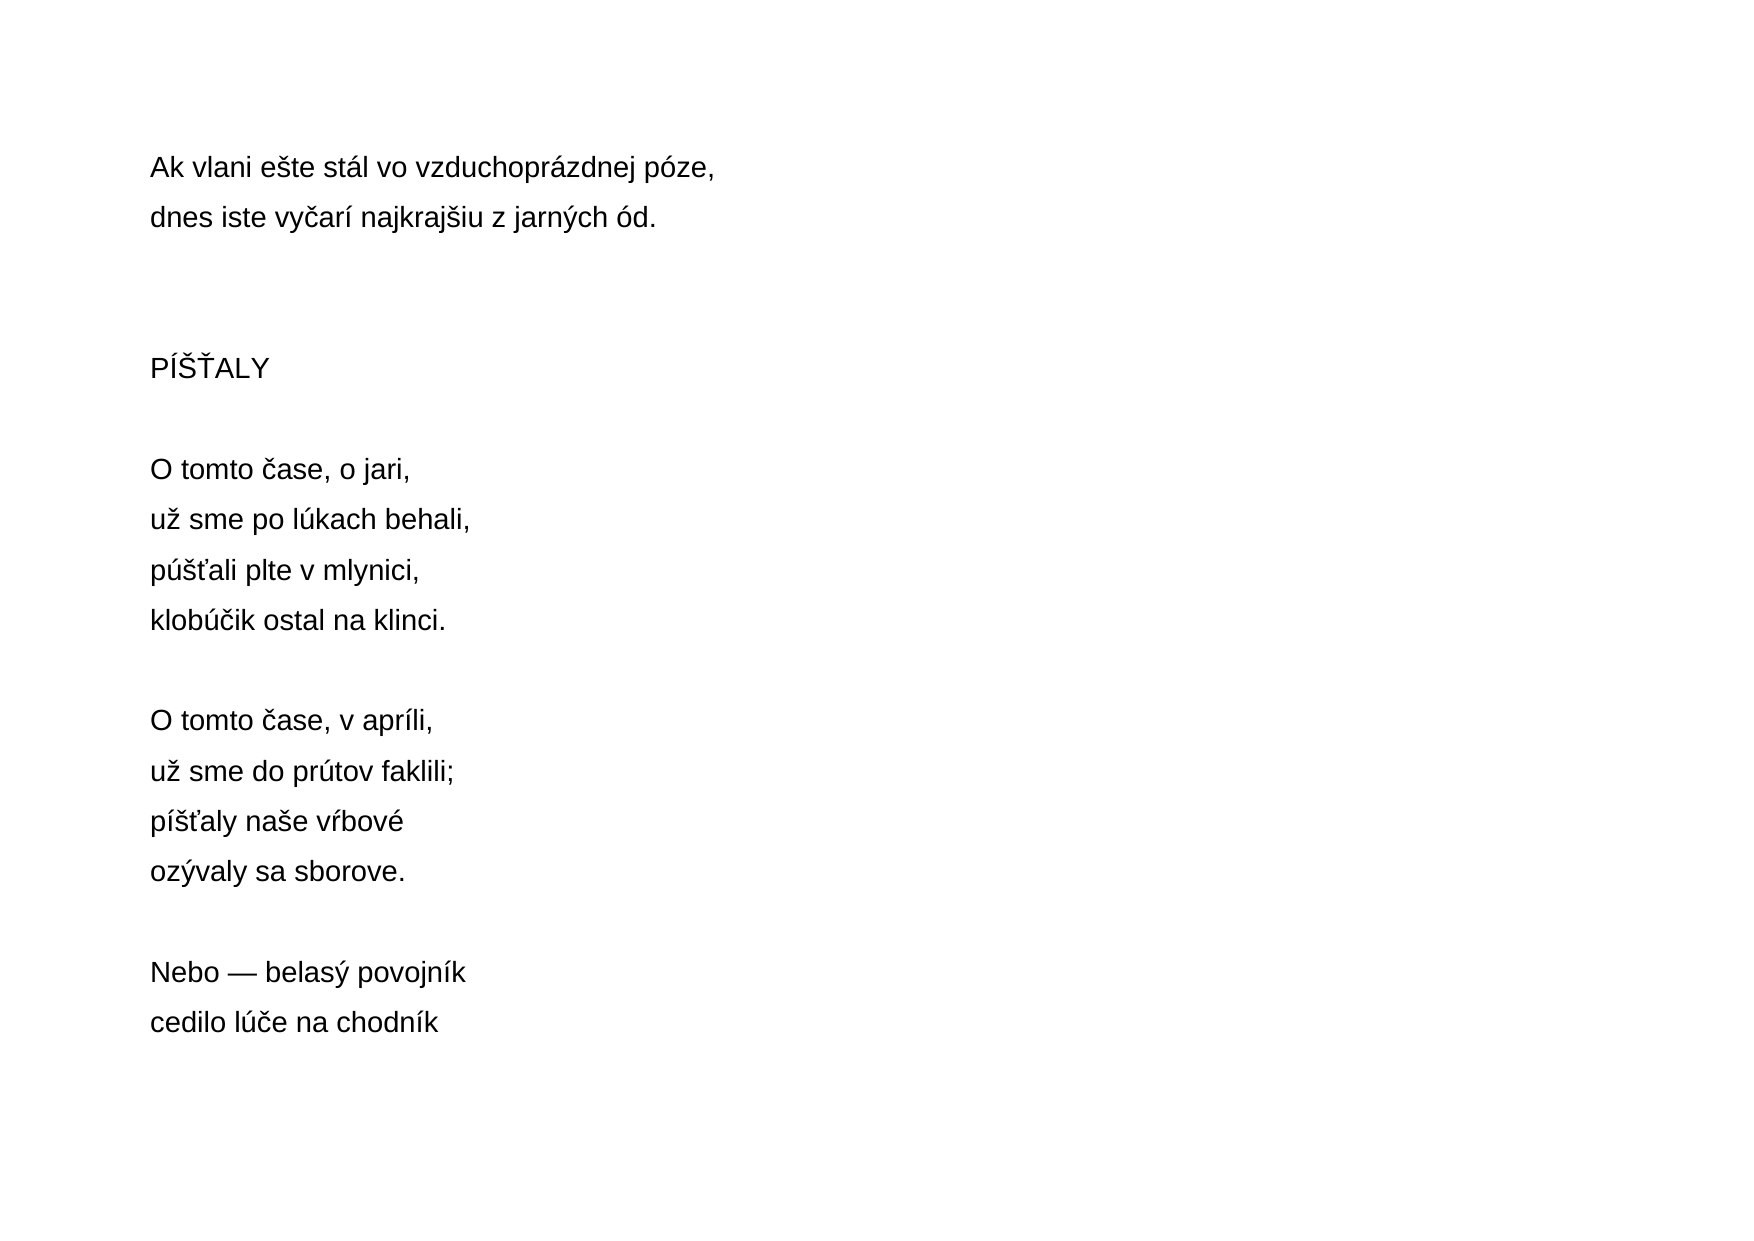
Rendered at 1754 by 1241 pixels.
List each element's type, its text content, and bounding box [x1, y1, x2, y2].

text cedilo lúče na chodník [150, 1005, 1243, 1039]
text púšťali plte v mlynici, [150, 552, 1243, 586]
text klobúčik ostal na klinci. [150, 603, 1243, 636]
text už sme po lúkach behali, [150, 502, 1243, 536]
text už sme do prútov faklili; [150, 754, 1243, 787]
text píšťaly naše vŕbové [150, 804, 1243, 838]
text ozývaly sa sborove. [150, 854, 1243, 888]
text PÍŠŤALY [150, 351, 1243, 385]
text Nebo — belasý povojník [150, 955, 1243, 988]
text Ak vlani ešte stál vo vzduchoprázdnej póze, [150, 150, 1243, 183]
text dnes iste vyčarí najkrajšiu z jarných ód. [150, 200, 1243, 234]
text O tomto čase, o jari, [150, 452, 1243, 485]
text O tomto čase, v apríli, [150, 703, 1243, 737]
